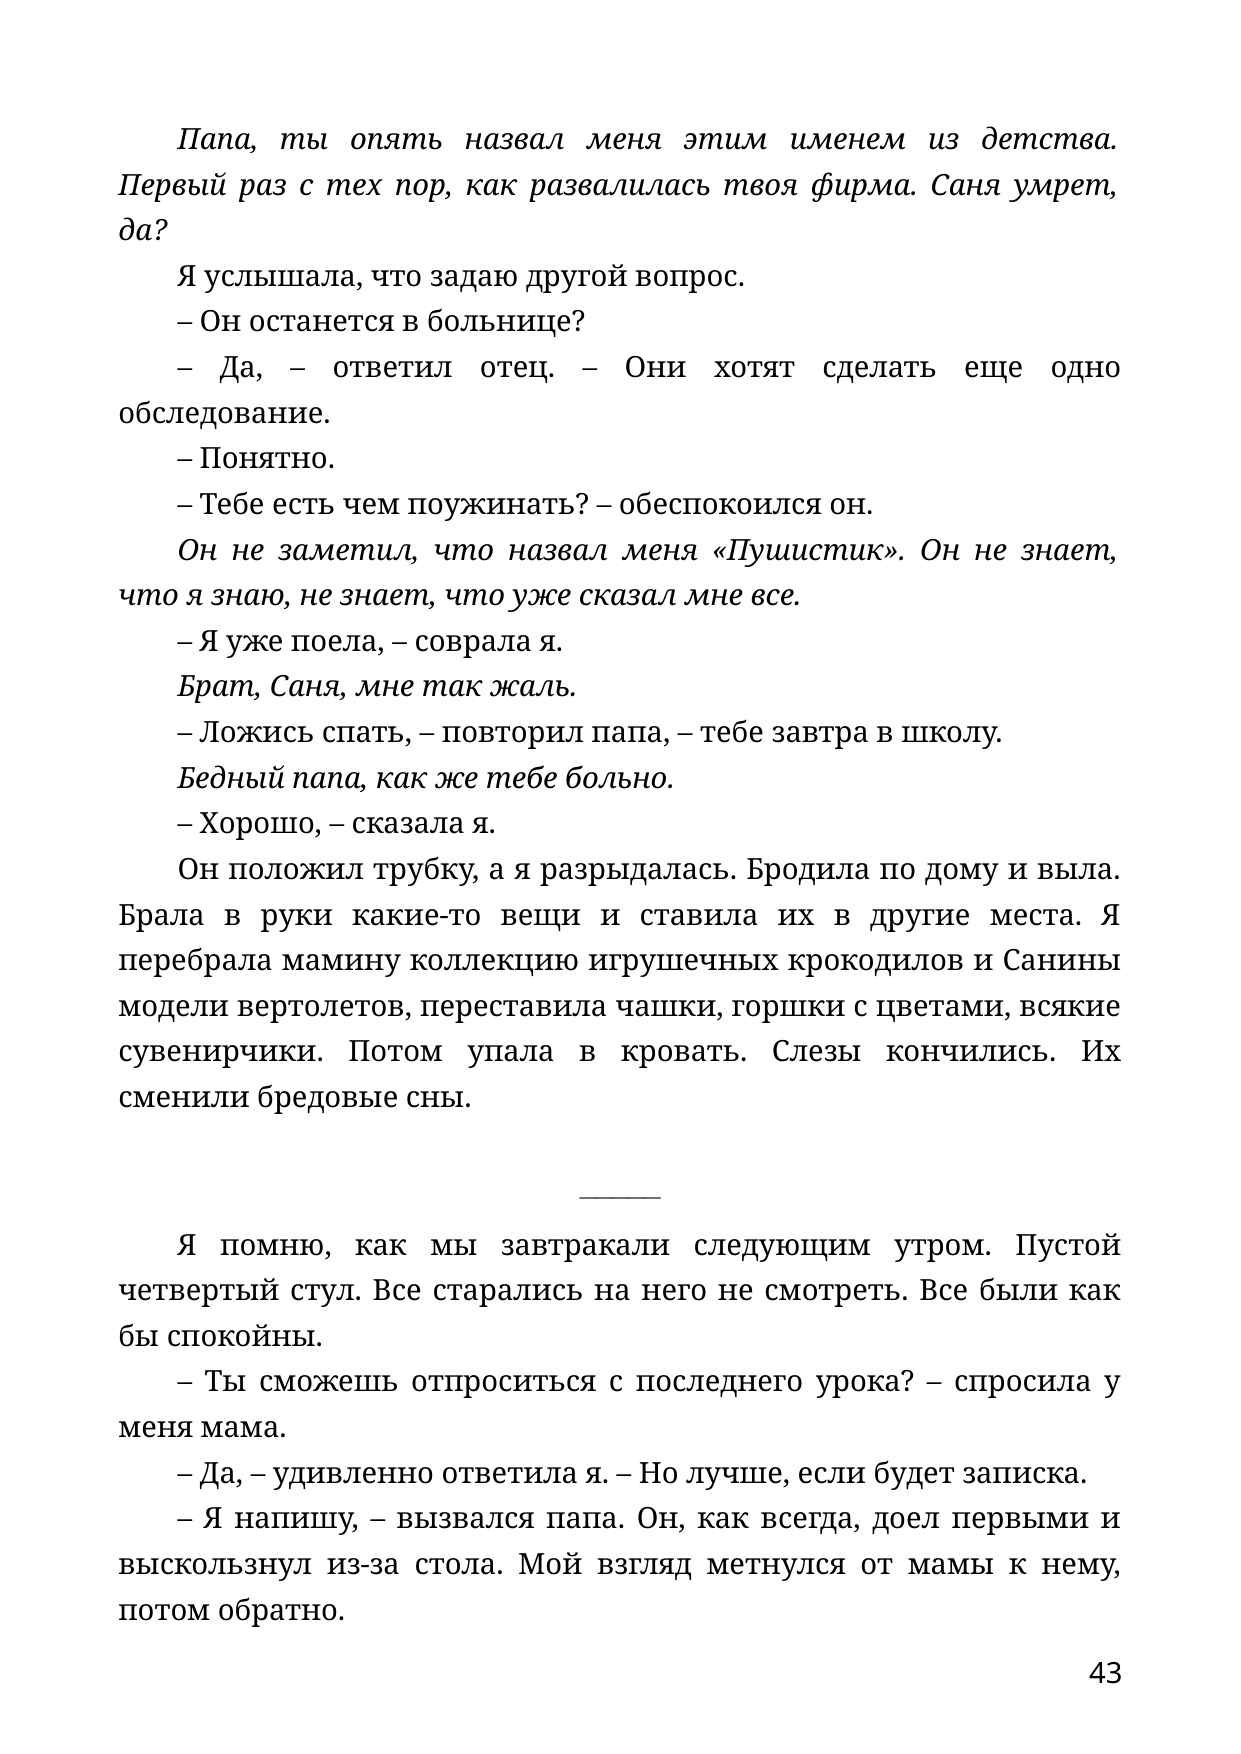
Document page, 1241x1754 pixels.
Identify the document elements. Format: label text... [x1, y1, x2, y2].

text – Я напишу, – вызвался папа. Он, как всегда, доел первыми и выскользнул из-за стола. Мой взгляд метнулся от мамы к нему, потом обратно. [118, 1497, 1122, 1628]
text – Ты сможешь отпроситься с последнего урока? – спросила у меня мама. [118, 1361, 1122, 1446]
text Бедный папа, как же тебе больно. [118, 757, 1122, 797]
text _____ [118, 1167, 1122, 1201]
text – Он останется в больнице? [118, 301, 1122, 340]
text – Хорошо, – сказала я. [118, 802, 1122, 842]
text – Я уже поела, – соврала я. [118, 620, 1122, 660]
text – Ложись спать, – повторил папа, – тебе завтра в школу. [118, 711, 1122, 751]
text – Тебе есть чем поужинать? – обеспокоился он. [118, 483, 1122, 523]
text Я услышала, что задаю другой вопрос. [118, 255, 1122, 295]
text – Понятно. [118, 437, 1122, 477]
text – Да, – ответил отец. – Они хотят сделать еще одно обследование. [118, 346, 1122, 432]
text Брат, Саня, мне так жаль. [118, 666, 1122, 705]
text Я помню, как мы завтракали следующим утром. Пустой четвертый стул. Все старались на него не смотреть. Все были как бы спокойны. [118, 1224, 1122, 1355]
text Он положил трубку, а я разрыдалась. Бродила по дому и выла. Брала в руки какие-то вещи и ставила их в другие места. Я перебрала мамину коллекцию игрушечных крокодилов и Санины модели вертолетов, переставила чашки, горшки с цветами, всякие сувенирчики. Потом упала в кровать. Слезы кончились. Их сменили бредовые сны. [118, 848, 1122, 1116]
text Папа, ты опять назвал меня этим именем из детства. Первый раз с тех пор, как развалилась твоя фирма. Саня умрет, да? [118, 118, 1122, 249]
text Он не заметил, что назвал меня «Пушистик». Он не знает, что я знаю, не знает, что уже сказал мне все. [118, 529, 1122, 614]
text – Да, – удивленно ответила я. – Но лучше, если будет записка. [118, 1452, 1122, 1492]
